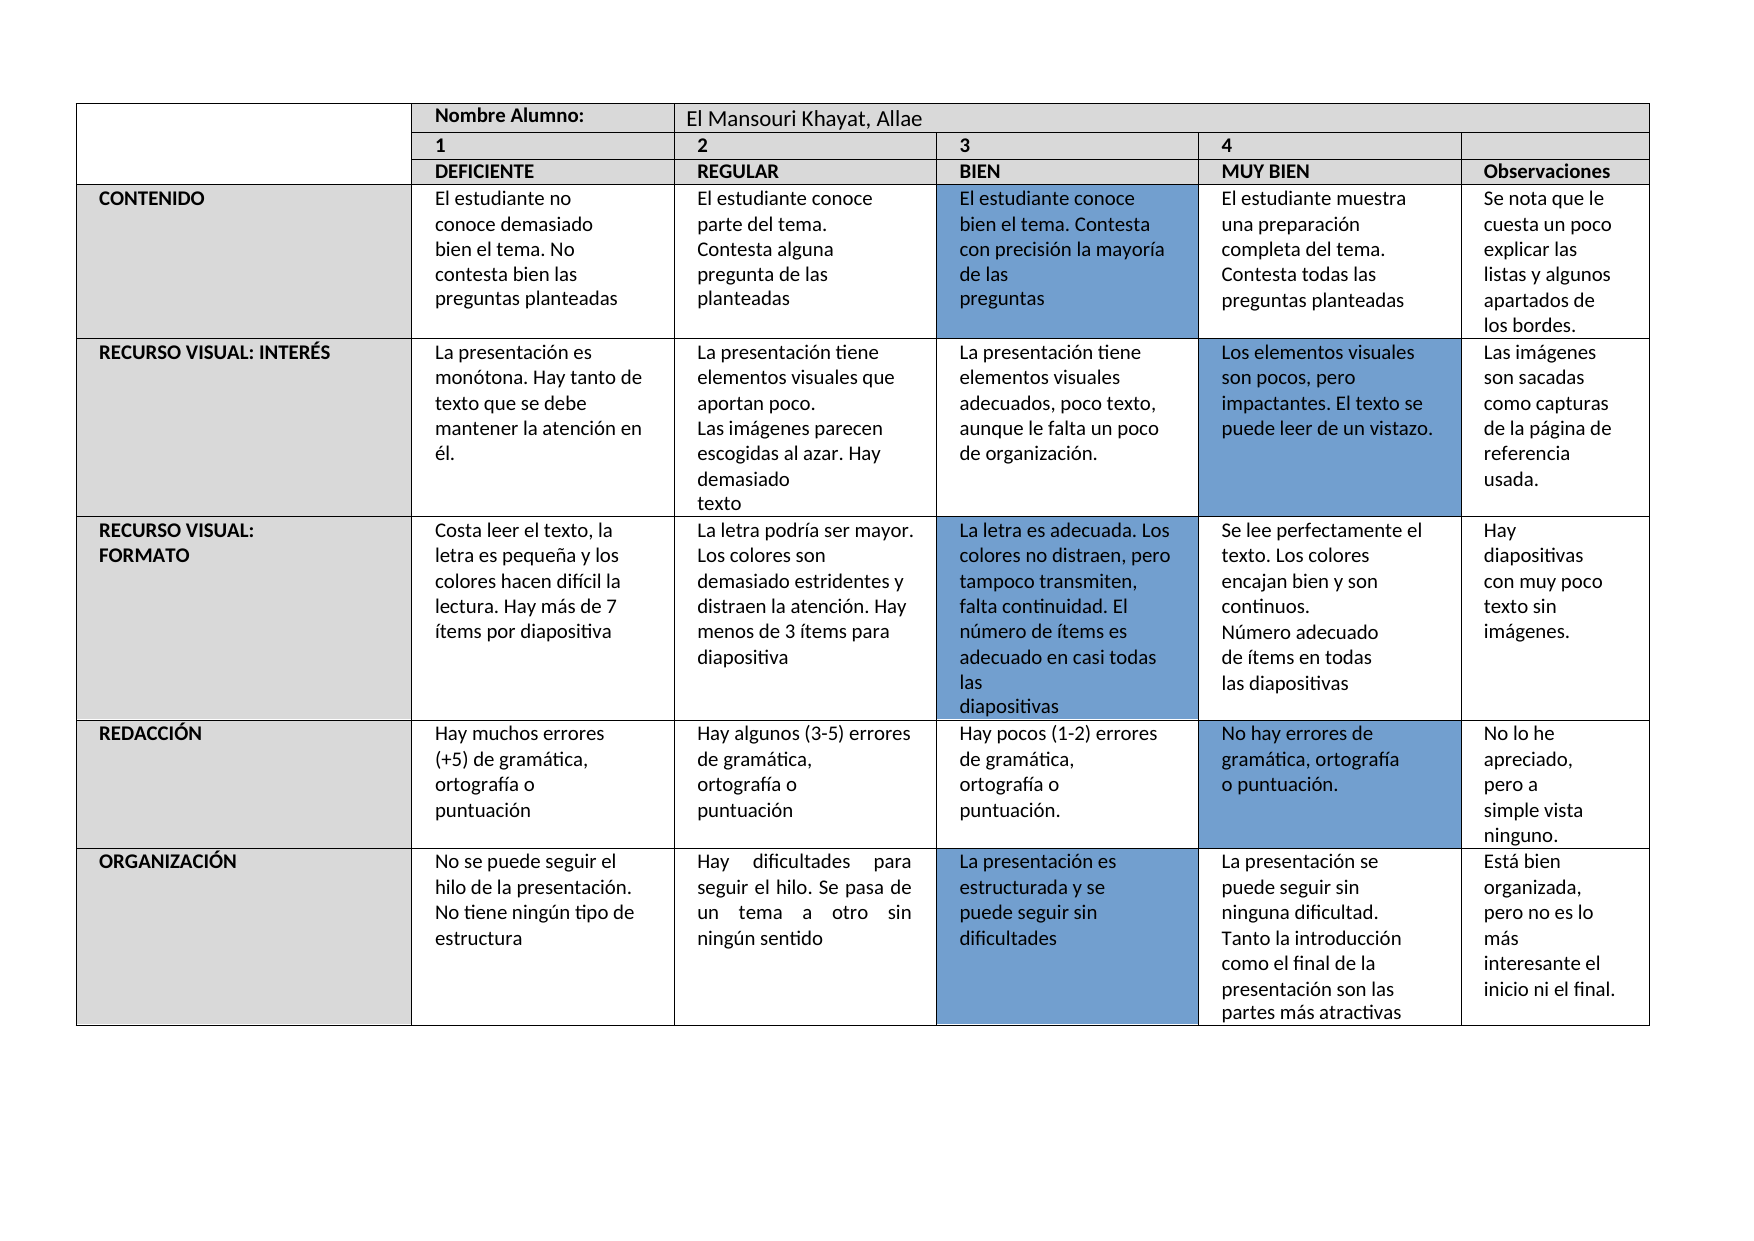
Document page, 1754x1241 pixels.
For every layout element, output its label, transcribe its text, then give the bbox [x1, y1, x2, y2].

table_cell DEFICIENTE [412, 160, 674, 184]
table_cell Se nota que le cuesta un poco explicar las listas y algunos apartados de los bordes. [1462, 185, 1649, 338]
table_cell La presentación es estructurada y se puede seguir sin dificultades [937, 849, 1198, 1024]
table_cell La letra podría ser mayor. Los colores son demasiado estridentes y distraen la atención. Hay menos de 3 ítems para diapositiva [675, 517, 936, 719]
table_cell MUY BIEN [1199, 160, 1461, 184]
table_cell 3 [937, 133, 1198, 159]
table_cell Hay pocos (1-2) errores de gramática, ortografía o puntuación. [937, 721, 1198, 848]
table_cell 4 [1199, 133, 1461, 159]
table_cell [1462, 133, 1649, 159]
table_cell ORGANIZACIÓN [77, 849, 411, 1024]
table_cell La letra es adecuada. Los colores no distraen, pero tampoco transmiten, falta continuidad. El número de ítems es adecuado en casi todas las diapositivas [937, 517, 1198, 719]
table_cell REDACCIÓN [77, 721, 411, 848]
table_header El Mansouri Khayat, Allae [675, 104, 1649, 132]
table_header [77, 104, 411, 184]
table_cell El estudiante muestra una preparación completa del tema. Contesta todas las preguntas planteadas [1199, 185, 1461, 338]
table_cell El estudiante no conoce demasiado bien el tema. No contesta bien las preguntas planteadas [412, 185, 674, 338]
table_cell El estudiante conoce parte del tema. Contesta alguna pregunta de las planteadas [675, 185, 936, 338]
table_cell REGULAR [675, 160, 936, 184]
table_cell Está bien organizada, pero no es lo más interesante el inicio ni el final. [1462, 849, 1649, 1024]
table_cell Se lee perfectamente el texto. Los colores encajan bien y son continuos. Número adecuado de ítems en todas las diapositivas [1199, 517, 1461, 719]
table_cell 2 [675, 133, 936, 159]
table_cell Costa leer el texto, la letra es pequeña y los colores hacen difícil la lectura. Hay más de 7 ítems por diapositiva [412, 517, 674, 719]
table_cell BIEN [937, 160, 1198, 184]
table_cell 1 [412, 133, 674, 159]
table_cell Hay dificultades para seguir el hilo. Se pasa de un tema a otro sin ningún sentido [675, 849, 936, 1024]
table_cell No lo he apreciado, pero a simple vista ninguno. [1462, 721, 1649, 848]
table_cell La presentación tiene elementos visuales adecuados, poco texto, aunque le falta un poco de organización. [937, 339, 1198, 516]
table_cell La presentación tiene elementos visuales que aportan poco. Las imágenes parecen escogidas al azar. Hay demasiado texto [675, 339, 936, 516]
table_cell No se puede seguir el hilo de la presentación. No tiene ningún tipo de estructura [412, 849, 674, 1024]
table_header Nombre Alumno: [412, 104, 674, 132]
table_cell Hay diapositivas con muy poco texto sin imágenes. [1462, 517, 1649, 719]
table_cell No hay errores de gramática, ortografía o puntuación. [1199, 721, 1461, 848]
table_cell El estudiante conoce bien el tema. Contesta con precisión la mayoría de las preguntas [937, 185, 1198, 338]
table_cell Las imágenes son sacadas como capturas de la página de referencia usada. [1462, 339, 1649, 516]
table_cell RECURSO VISUAL: FORMATO [77, 517, 411, 719]
table_cell CONTENIDO [77, 185, 411, 338]
table_cell Hay muchos errores (+5) de gramática, ortografía o puntuación [412, 721, 674, 848]
table_cell Observaciones [1462, 160, 1649, 184]
table_cell RECURSO VISUAL: INTERÉS [77, 339, 411, 516]
table_cell Hay algunos (3-5) errores de gramática, ortografía o puntuación [675, 721, 936, 848]
table_cell La presentación es monótona. Hay tanto de texto que se debe mantener la atención en él. [412, 339, 674, 516]
table_cell La presentación se puede seguir sin ninguna dificultad. Tanto la introducción como el final de la presentación son las partes más atractivas [1199, 849, 1461, 1024]
table_cell Los elementos visuales son pocos, pero impactantes. El texto se puede leer de un vistazo. [1199, 339, 1461, 516]
